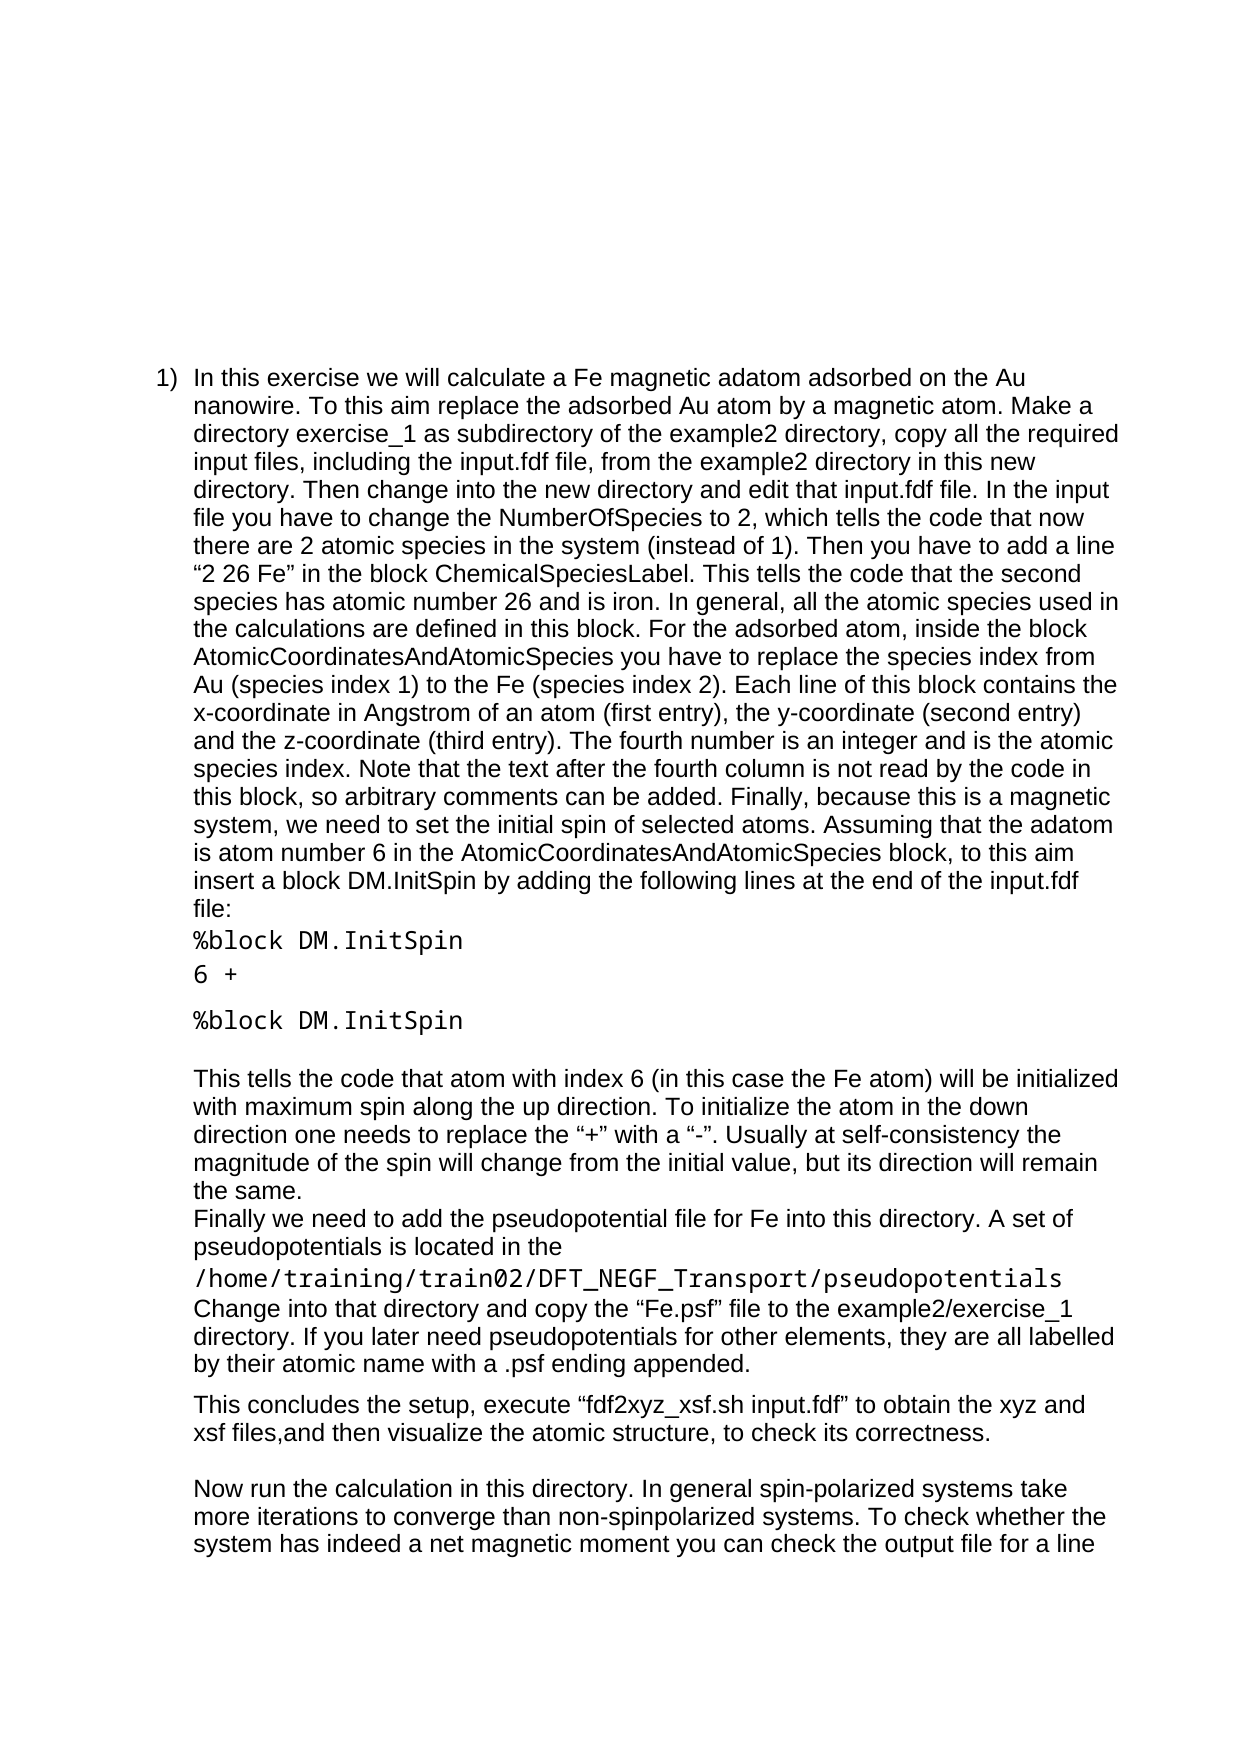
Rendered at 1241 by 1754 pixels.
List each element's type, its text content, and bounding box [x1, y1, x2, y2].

list This concludes the setup, execute “fdf2xyz_xsf.sh input.fdf” to obtain the xyz and xsf files,and then visualize the atomic structure, to check its correctness. Now run the calculation in this directory. In general spin-polarized systems take more iterations to converge than non-spinpolarized systems. To check whether the system has indeed a net magnetic moment you can check the output file for a line [156, 1391, 1122, 1558]
list In this exercise we will calculate a Fe magnetic adatom adsorbed on the Au nanowire. To this aim replace the adsorbed Au atom by a magnetic atom. Make a directory exercise_1 as subdirectory of the example2 directory, copy all the required input files, including the input.fdf file, from the example2 directory in this new directory. Then change into the new directory and edit that input.fdf file. In the input file you have to change the NumberOfSpecies to 2, which tells the code that now there are 2 atomic species in the system (instead of 1). Then you have to add a line “2 26 Fe” in the block ChemicalSpeciesLabel. This tells the code that the second species has atomic number 26 and is iron. In general, all the atomic species used in the calculations are defined in this block. For the adsorbed atom, inside the block AtomicCoordinatesAndAtomicSpecies you have to replace the species index from Au (species index 1) to the Fe (species index 2). Each line of this block contains the x-coordinate in Angstrom of an atom (first entry), the y-coordinate (second entry) and the z-coordinate (third entry). The fourth number is an integer and is the atomic species index. Note that the text after the fourth column is not read by the code in this block, so arbitrary comments can be added. Finally, because this is a magnetic system, we need to set the initial spin of selected atoms. Assuming that the adatom is atom number 6 in the AtomicCoordinatesAndAtomicSpecies block, to this aim insert a block DM.InitSpin by adding the following lines at the end of the input.fdf file: %block DM.InitSpin 6 + [156, 364, 1122, 991]
list %block DM.InitSpin This tells the code that atom with index 6 (in this case the Fe atom) will be initialized with maximum spin along the up direction. To initialize the atom in the down direction one needs to replace the “+” with a “-”. Usually at self-consistency the magnitude of the spin will change from the initial value, but its direction will remain the same. Finally we need to add the pseudopotential file for Fe into this directory. A set of pseudopotentials is located in the /home/training/train02/DFT_NEGF_Transport/pseudopotentials Change into that directory and copy the “Fe.psf” file to the example2/exercise_1 directory. If you later need pseudopotentials for other elements, they are all labelled by their atomic name with a .psf ending appended. [156, 1003, 1122, 1378]
